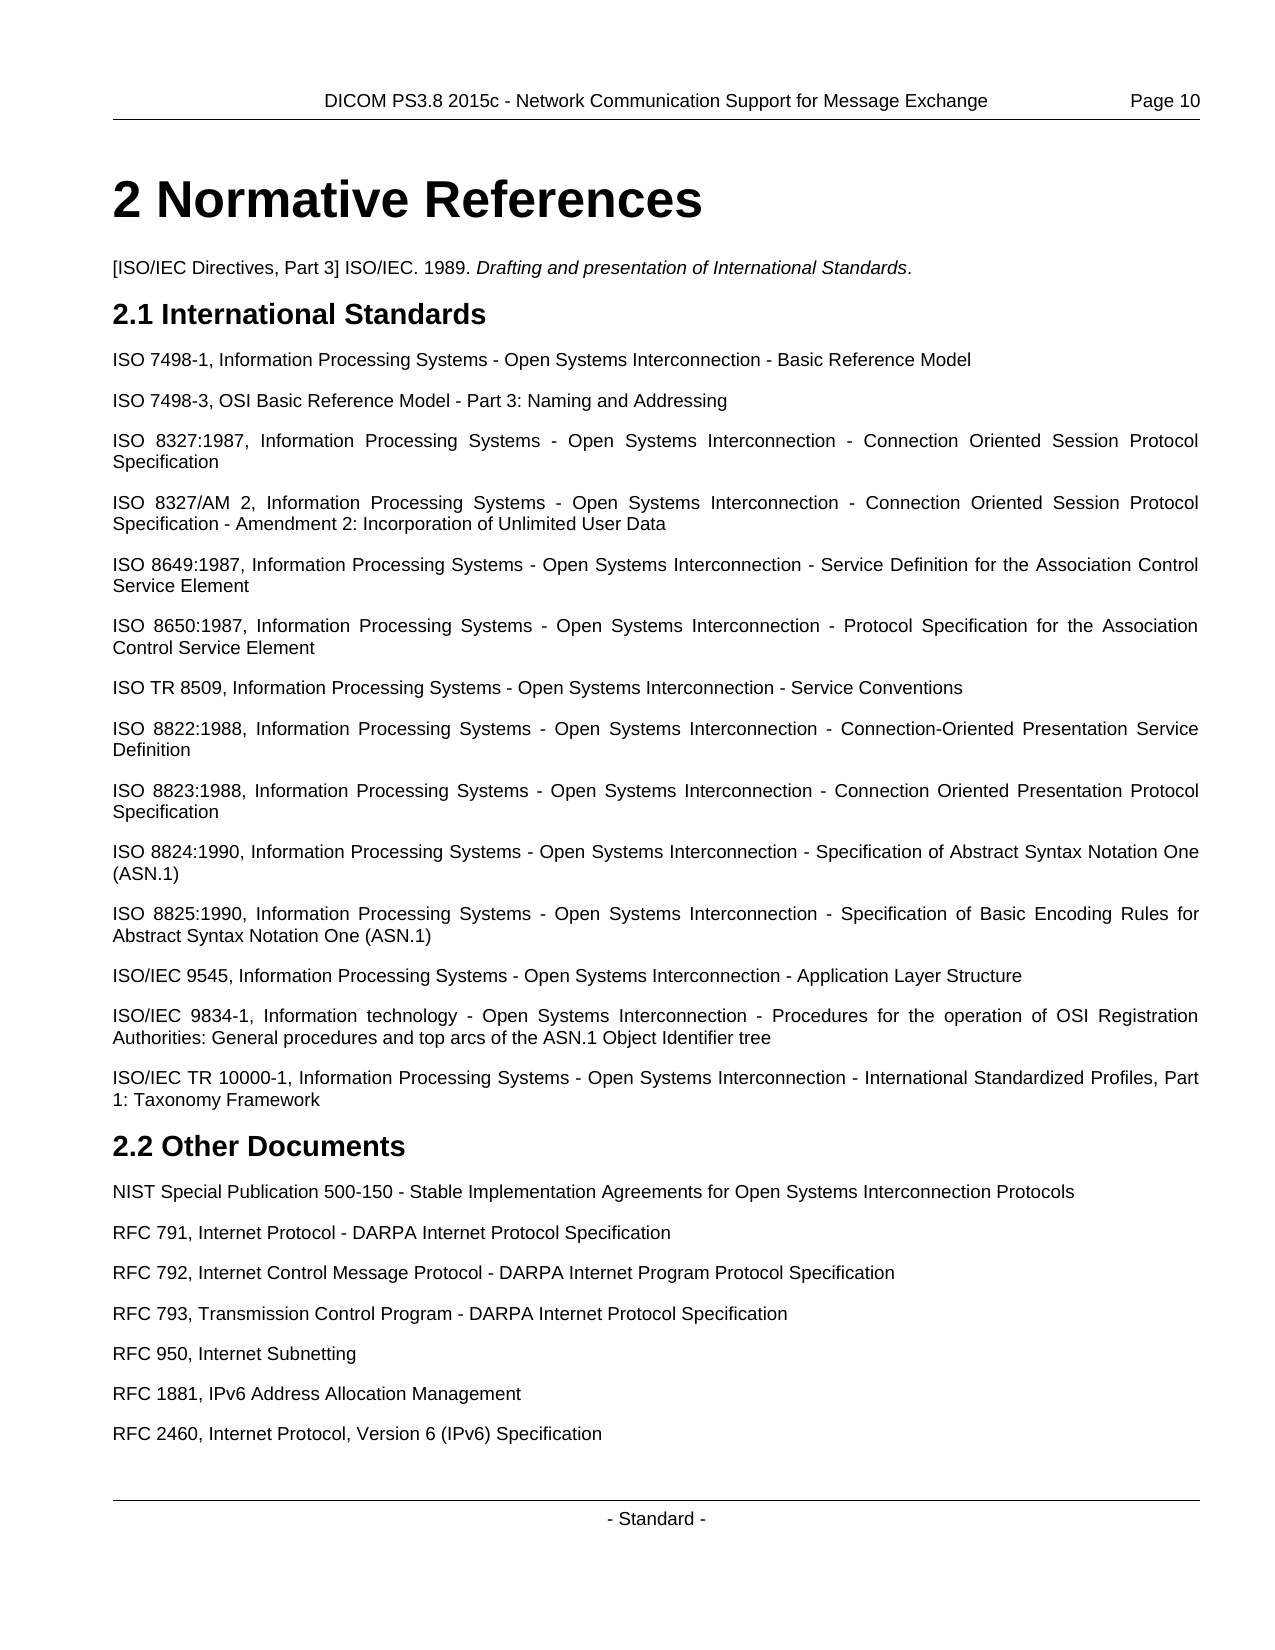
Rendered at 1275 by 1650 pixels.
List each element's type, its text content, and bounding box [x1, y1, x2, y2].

text RFC 792, Internet Control Message Protocol - DARPA Internet Program Protocol Specification [112, 1262, 1200, 1283]
text ISO 8327:1987, Information Processing Systems - Open Systems Interconnection - Connection Oriented Session Protocol Specification [112, 430, 1200, 473]
text ISO/IEC 9545, Information Processing Systems - Open Systems Interconnection - Application Layer Structure [112, 965, 1200, 987]
text ISO/IEC 9834-1, Information technology - Open Systems Interconnection - Procedures for the operation of OSI Registration Authorities: General procedures and top arcs of the ASN.1 Object Identifier tree [112, 1005, 1200, 1048]
text ISO 8823:1988, Information Processing Systems - Open Systems Interconnection - Connection Oriented Presentation Protocol Specification [112, 779, 1200, 822]
text ISO 7498-1, Information Processing Systems - Open Systems Interconnection - Basic Reference Model [112, 349, 1200, 371]
text RFC 950, Internet Subnetting [112, 1343, 1200, 1364]
text RFC 2460, Internet Protocol, Version 6 (IPv6) Specification [112, 1423, 1200, 1445]
text ISO 8822:1988, Information Processing Systems - Open Systems Interconnection - Connection-Oriented Presentation Service Definition [112, 717, 1200, 761]
text ISO 8650:1987, Information Processing Systems - Open Systems Interconnection - Protocol Specification for the Association Control Service Element [112, 615, 1200, 658]
text ISO TR 8509, Information Processing Systems - Open Systems Interconnection - Service Conventions [112, 677, 1200, 699]
text 2.1 International Standards [112, 297, 1200, 330]
text ISO 8649:1987, Information Processing Systems - Open Systems Interconnection - Service Definition for the Association Control Service Element [112, 553, 1200, 597]
text 2 Normative References [112, 169, 1200, 228]
text 2.2 Other Documents [112, 1129, 1200, 1163]
text RFC 793, Transmission Control Program - DARPA Internet Protocol Specification [112, 1302, 1200, 1324]
text ISO 8327/AM 2, Information Processing Systems - Open Systems Interconnection - Connection Oriented Session Protocol Specification - Amendment 2: Incorporation of Unlimited User Data [112, 492, 1200, 535]
text RFC 1881, IPv6 Address Allocation Management [112, 1383, 1200, 1404]
text ISO 8824:1990, Information Processing Systems - Open Systems Interconnection - Specification of Abstract Syntax Notation One (ASN.1) [112, 841, 1200, 884]
text [ISO/IEC Directives, Part 3] ISO/IEC. 1989. Drafting and presentation of International Standards. [112, 256, 1200, 278]
text NIST Special Publication 500-150 - Stable Implementation Agreements for Open Systems Interconnection Protocols [112, 1181, 1200, 1203]
text ISO/IEC TR 10000-1, Information Processing Systems - Open Systems Interconnection - International Standardized Profiles, Part 1: Taxonomy Framework [112, 1067, 1200, 1110]
text RFC 791, Internet Protocol - DARPA Internet Protocol Specification [112, 1222, 1200, 1243]
text ISO 7498-3, OSI Basic Reference Model - Part 3: Naming and Addressing [112, 389, 1200, 411]
text ISO 8825:1990, Information Processing Systems - Open Systems Interconnection - Specification of Basic Encoding Rules for Abstract Syntax Notation One (ASN.1) [112, 903, 1200, 946]
